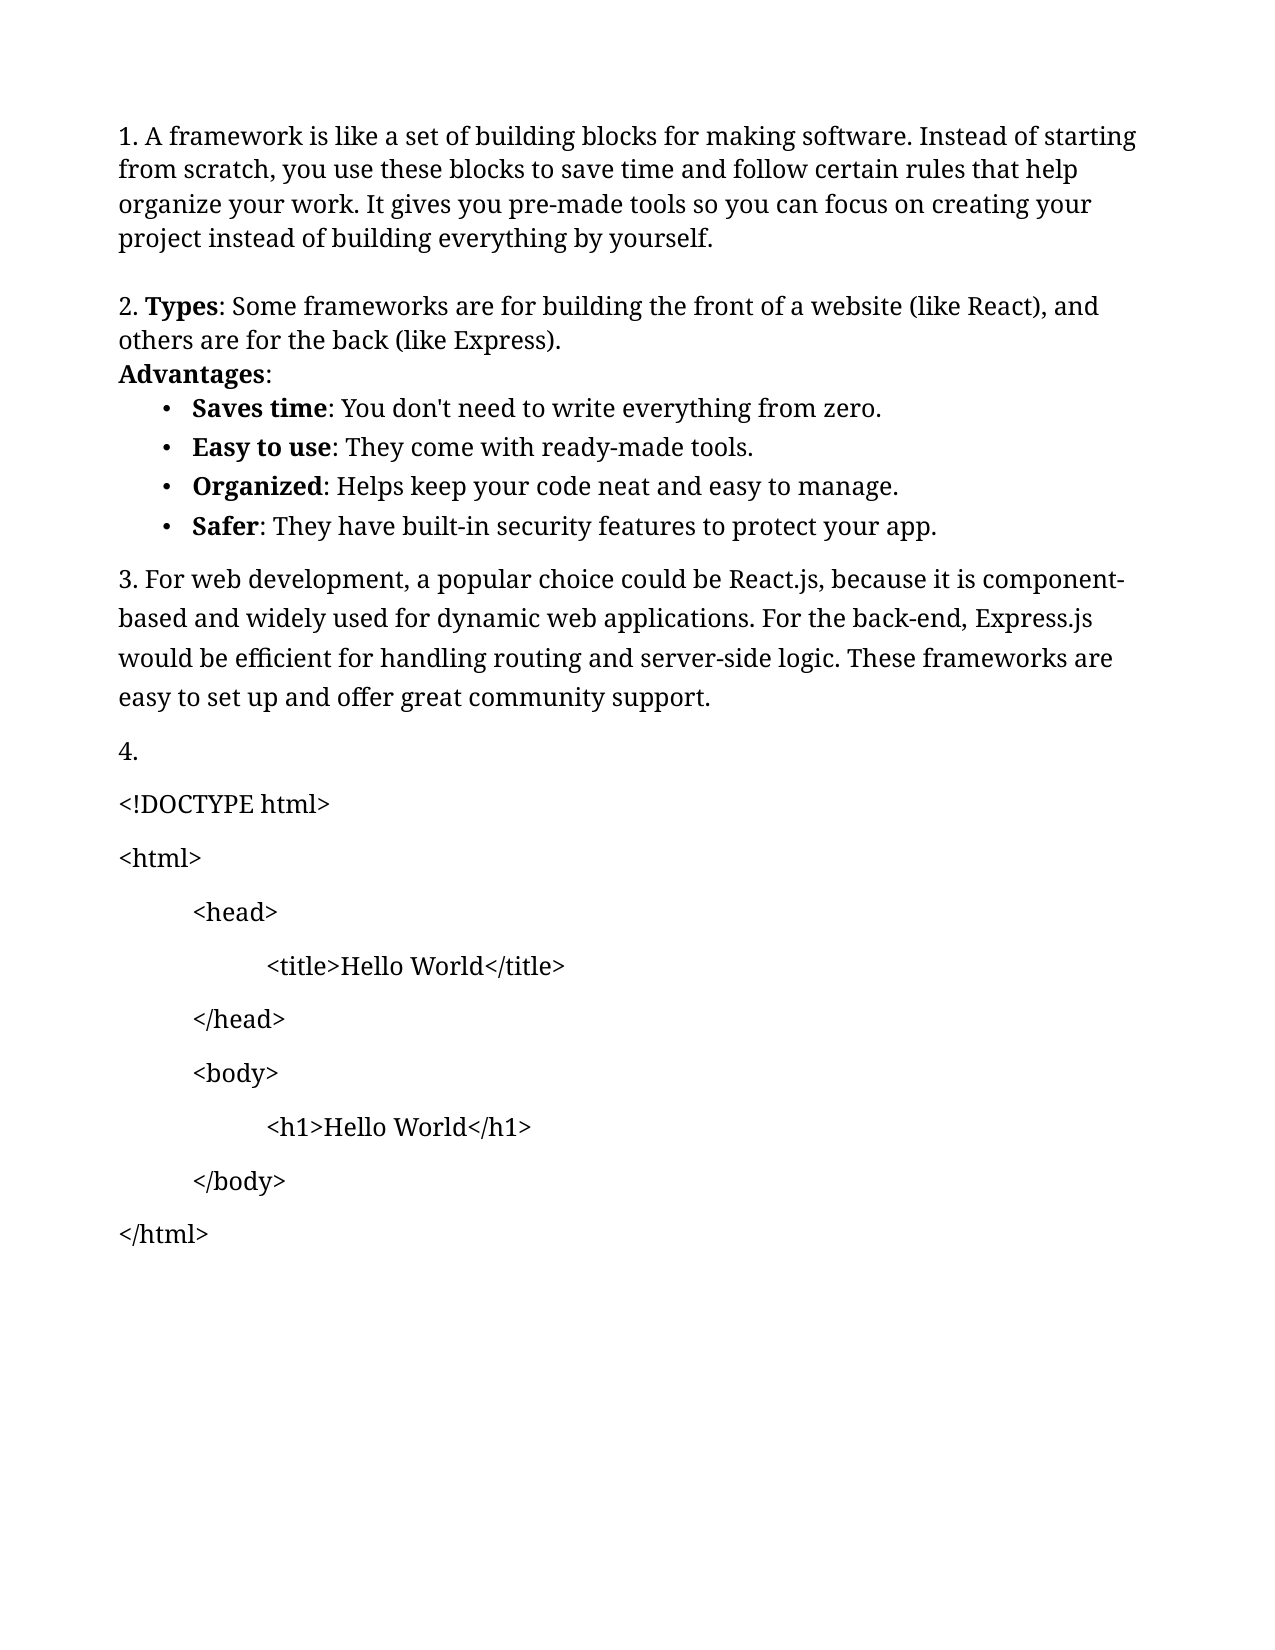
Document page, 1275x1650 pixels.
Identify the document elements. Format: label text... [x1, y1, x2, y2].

text <!DOCTYPE html> [118, 787, 1157, 821]
text 1. A framework is like a set of building blocks for making software. Instead of starting from scratch, you use these blocks to save time and follow certain rules that help organize your work. It gives you pre-made tools so you can focus on creating your project instead of building everything by yourself. [118, 118, 1157, 254]
text 3. For web development, a popular choice could be React.js, because it is component-based and widely used for dynamic web applications. For the back-end, Express.js would be efficient for handling routing and server-side logic. These frameworks are easy to set up and offer great community support. [118, 562, 1157, 713]
text </head> [118, 1002, 1157, 1036]
text <body> [118, 1056, 1157, 1090]
list Easy to use: They come with ready-made tools. [162, 430, 1157, 464]
text <h1>Hello World</h1> [118, 1109, 1157, 1143]
text 2. Types: Some frameworks are for building the front of a website (like React), and others are for the back (like Express). [118, 288, 1157, 357]
list Safer: They have built-in security features to protect your app. [162, 508, 1157, 542]
text <head> [118, 894, 1157, 928]
text </body> [118, 1163, 1157, 1197]
text <html> [118, 841, 1157, 875]
text 4. [118, 733, 1157, 767]
list Saves time: You don't need to write everything from zero. [162, 391, 1157, 425]
text Advantages: [118, 357, 1157, 391]
text <title>Hello World</title> [118, 948, 1157, 982]
list Organized: Helps keep your code neat and easy to manage. [162, 469, 1157, 503]
text </html> [118, 1217, 1157, 1251]
